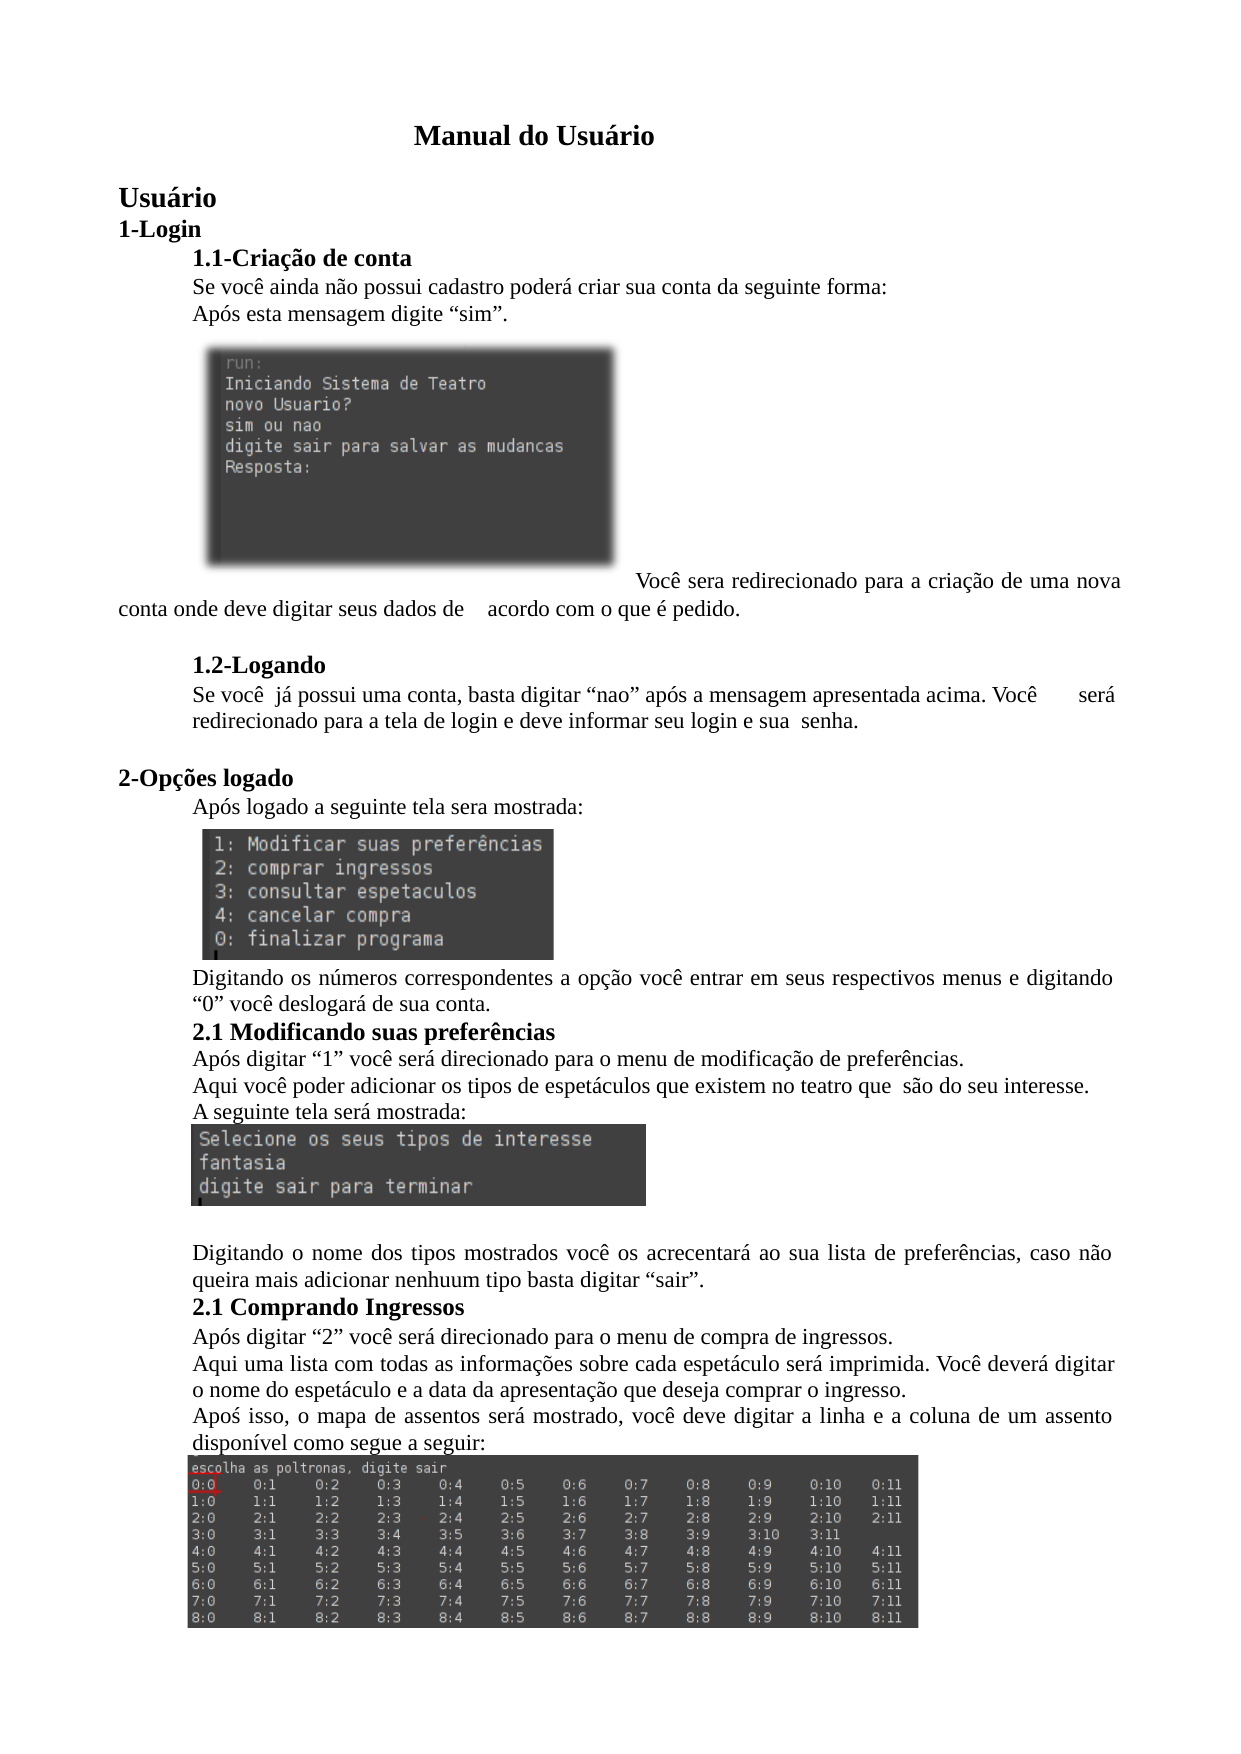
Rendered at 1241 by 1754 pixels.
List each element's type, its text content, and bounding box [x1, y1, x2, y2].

text Após logado a seguinte tela sera mostrada: [118, 791, 1122, 820]
text 2.1 Modificando suas preferências [118, 1017, 1122, 1045]
text Usuário [118, 180, 1122, 214]
text Após digitar “1” você será direcionado para o menu de modificação de preferências. [118, 1045, 1122, 1072]
text Se você ainda não possui cadastro poderá criar sua conta da seguinte forma: [118, 271, 1122, 300]
text 1.1-Criação de conta [118, 243, 1122, 271]
text Após digitar “2” você será direcionado para o menu de compra de ingressos. [118, 1321, 1122, 1349]
text Após esta mensagem digite “sim”. [118, 300, 1122, 327]
text 2-Opções logado [118, 763, 1122, 791]
text Você sera redirecionado para a criação de uma nova conta onde deve digitar seus dados de acordo com o que é pedido. [118, 561, 1122, 621]
text A seguinte tela será mostrada: [118, 1098, 1122, 1124]
text Aqui você poder adicionar os tipos de espetáculos que existem no teatro que são do seu interesse. [118, 1072, 1122, 1098]
text Apoś isso, o mapa de assentos será mostrado, você deve digitar a linha e a coluna de um assento disponível como segue a seguir: [118, 1402, 1122, 1455]
picture [187, 1455, 919, 1628]
text Digitando o nome dos tipos mostrados você os acrecentará ao sua lista de preferências, caso não queira mais adicionar nenhuum tipo basta digitar “sair”. [118, 1239, 1122, 1292]
text Digitando os números correspondentes a opção você entrar em seus respectivos menus e digitando “0” você deslogará de sua conta. [118, 964, 1122, 1017]
text Aqui uma lista com todas as informações sobre cada espetáculo será imprimida. Você deverá digitar o nome do espetáculo e a data da apresentação que deseja comprar o ingresso. [118, 1349, 1122, 1402]
picture [202, 829, 554, 960]
text 2.1 Comprando Ingressos [118, 1292, 1122, 1321]
text 1-Login [118, 214, 1122, 243]
picture [196, 337, 625, 577]
text Se você já possui uma conta, basta digitar “nao” após a mensagem apresentada acima. Você será redirecionado para a tela de login e deve informar seu login e sua senha. [118, 679, 1122, 734]
text 1.2-Logando [118, 650, 1122, 679]
text Manual do Usuário [118, 118, 1122, 152]
picture [191, 1124, 646, 1206]
